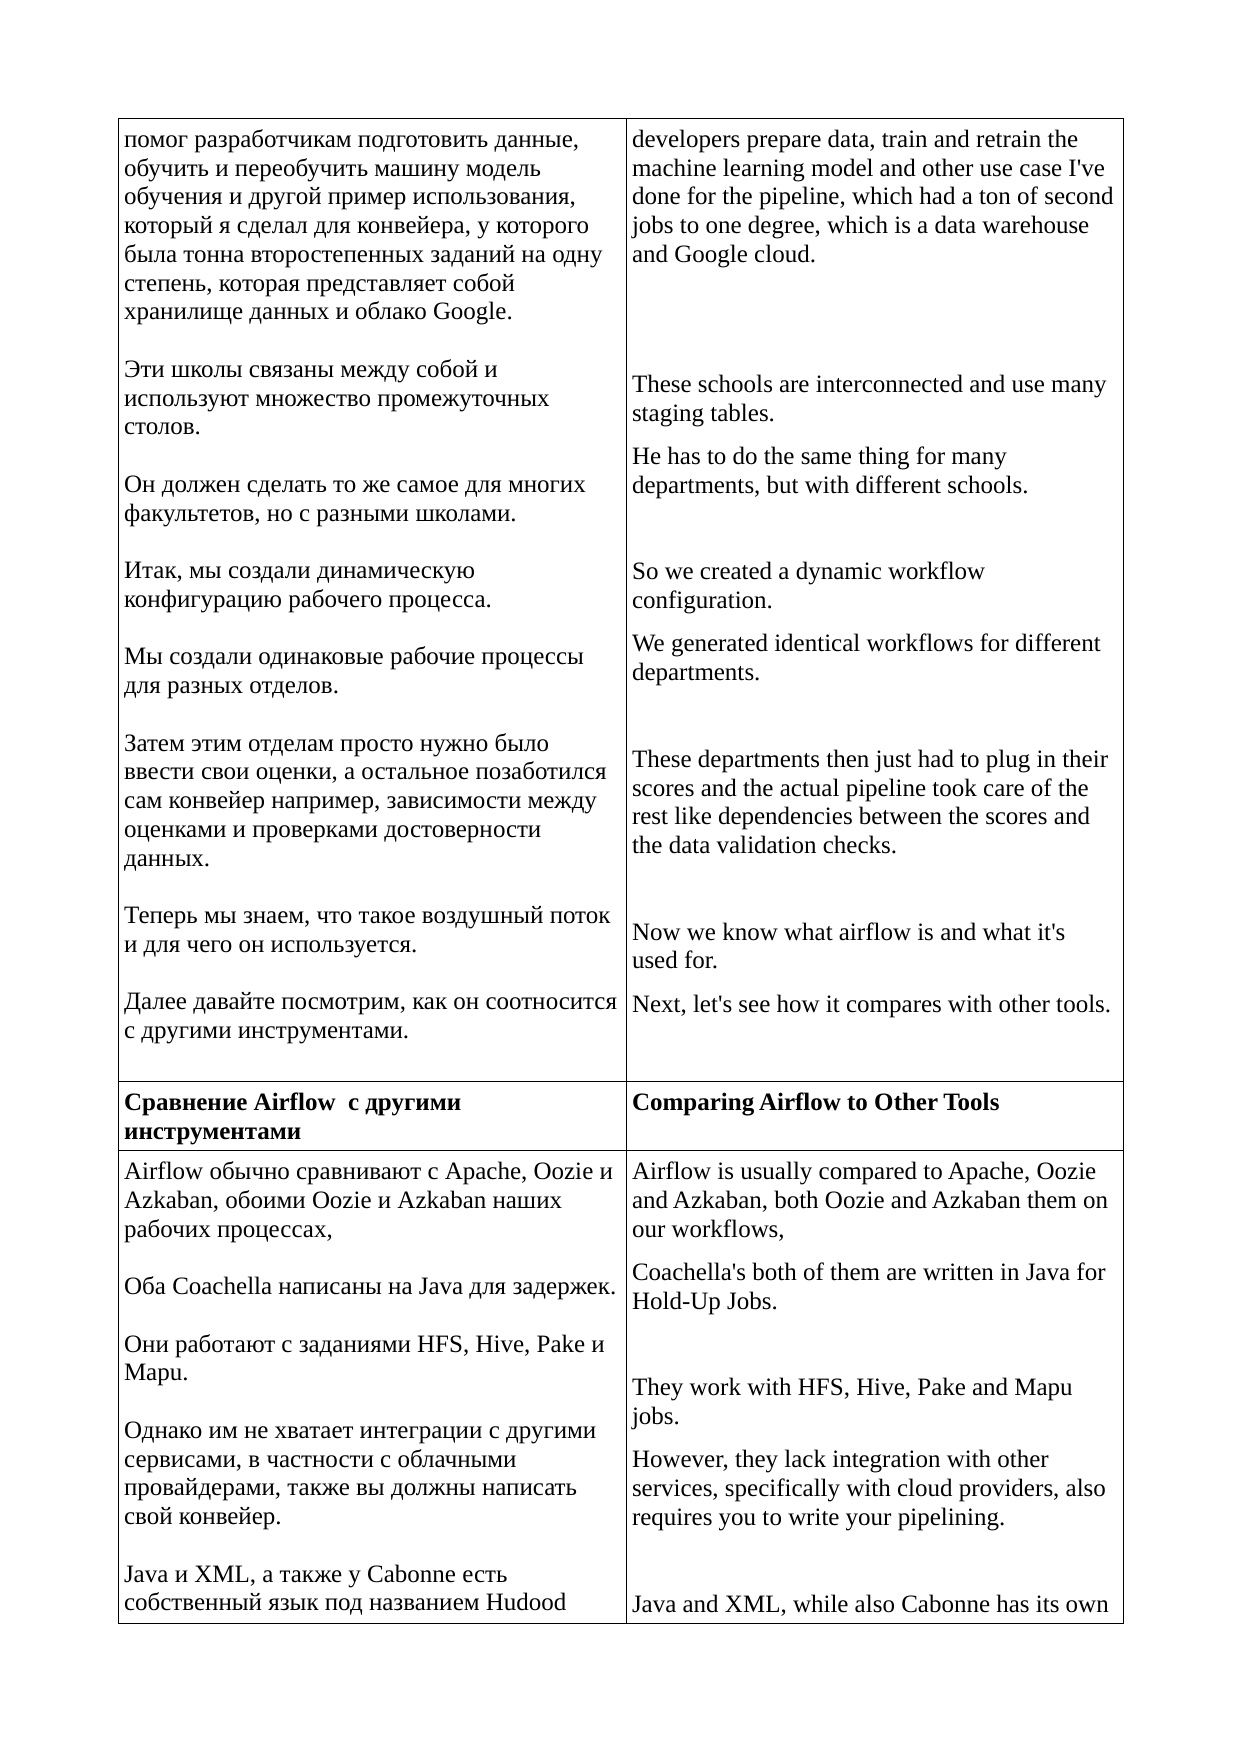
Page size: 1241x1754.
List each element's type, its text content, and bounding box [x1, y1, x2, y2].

table_cell Сравнение Airflow с другими инструментами [119, 1082, 626, 1150]
table_cell Airflow обычно сравнивают с Apache, Oozie и Azkaban, обоими Oozie и Azkaban наших рабочих процессах, Оба Coachella написаны на Java для задержек. Они работают с заданиями HFS, Hive, Pake и Mapu. Однако им не хватает интеграции с другими сервисами, в частности с облачными провайдерами, также вы должны написать свой конвейер. Java и XML, а также у Cabonne есть собственный язык под названием Hudood [119, 1151, 626, 1623]
table_cell Airflow is usually compared to Apache, Oozie and Azkaban, both Oozie and Azkaban them on our workflows, Coachella's both of them are written in Java for Hold-Up Jobs. They work with HFS, Hive, Pake and Mapu jobs. However, they lack integration with other services, specifically with cloud providers, also requires you to write your pipelining. Java and XML, while also Cabonne has its own [627, 1151, 1123, 1623]
table_cell developers prepare data, train and retrain the machine learning model and other use case I've done for the pipeline, which had a ton of second jobs to one degree, which is a data warehouse and Google cloud. These schools are interconnected and use many staging tables. He has to do the same thing for many departments, but with different schools. So we created a dynamic workflow configuration. We generated identical workflows for different departments. These departments then just had to plug in their scores and the actual pipeline took care of the rest like dependencies between the scores and the data validation checks. Now we know what airflow is and what it's used for. Next, let's see how it compares with other tools. [627, 119, 1123, 1081]
table_cell помог разработчикам подготовить данные, обучить и переобучить машину модель обучения и другой пример использования, который я сделал для конвейера, у которого была тонна второстепенных заданий на одну степень, которая представляет собой хранилище данных и облако Google. Эти школы связаны между собой и используют множество промежуточных столов. Он должен сделать то же самое для многих факультетов, но с разными школами. Итак, мы создали динамическую конфигурацию рабочего процесса. Мы создали одинаковые рабочие процессы для разных отделов. Затем этим отделам просто нужно было ввести свои оценки, а остальное позаботился сам конвейер например, зависимости между оценками и проверками достоверности данных. Теперь мы знаем, что такое воздушный поток и для чего он используется. Далее давайте посмотрим, как он соотносится с другими инструментами. [119, 119, 626, 1081]
table_cell Comparing Airflow to Other Tools [627, 1082, 1123, 1150]
